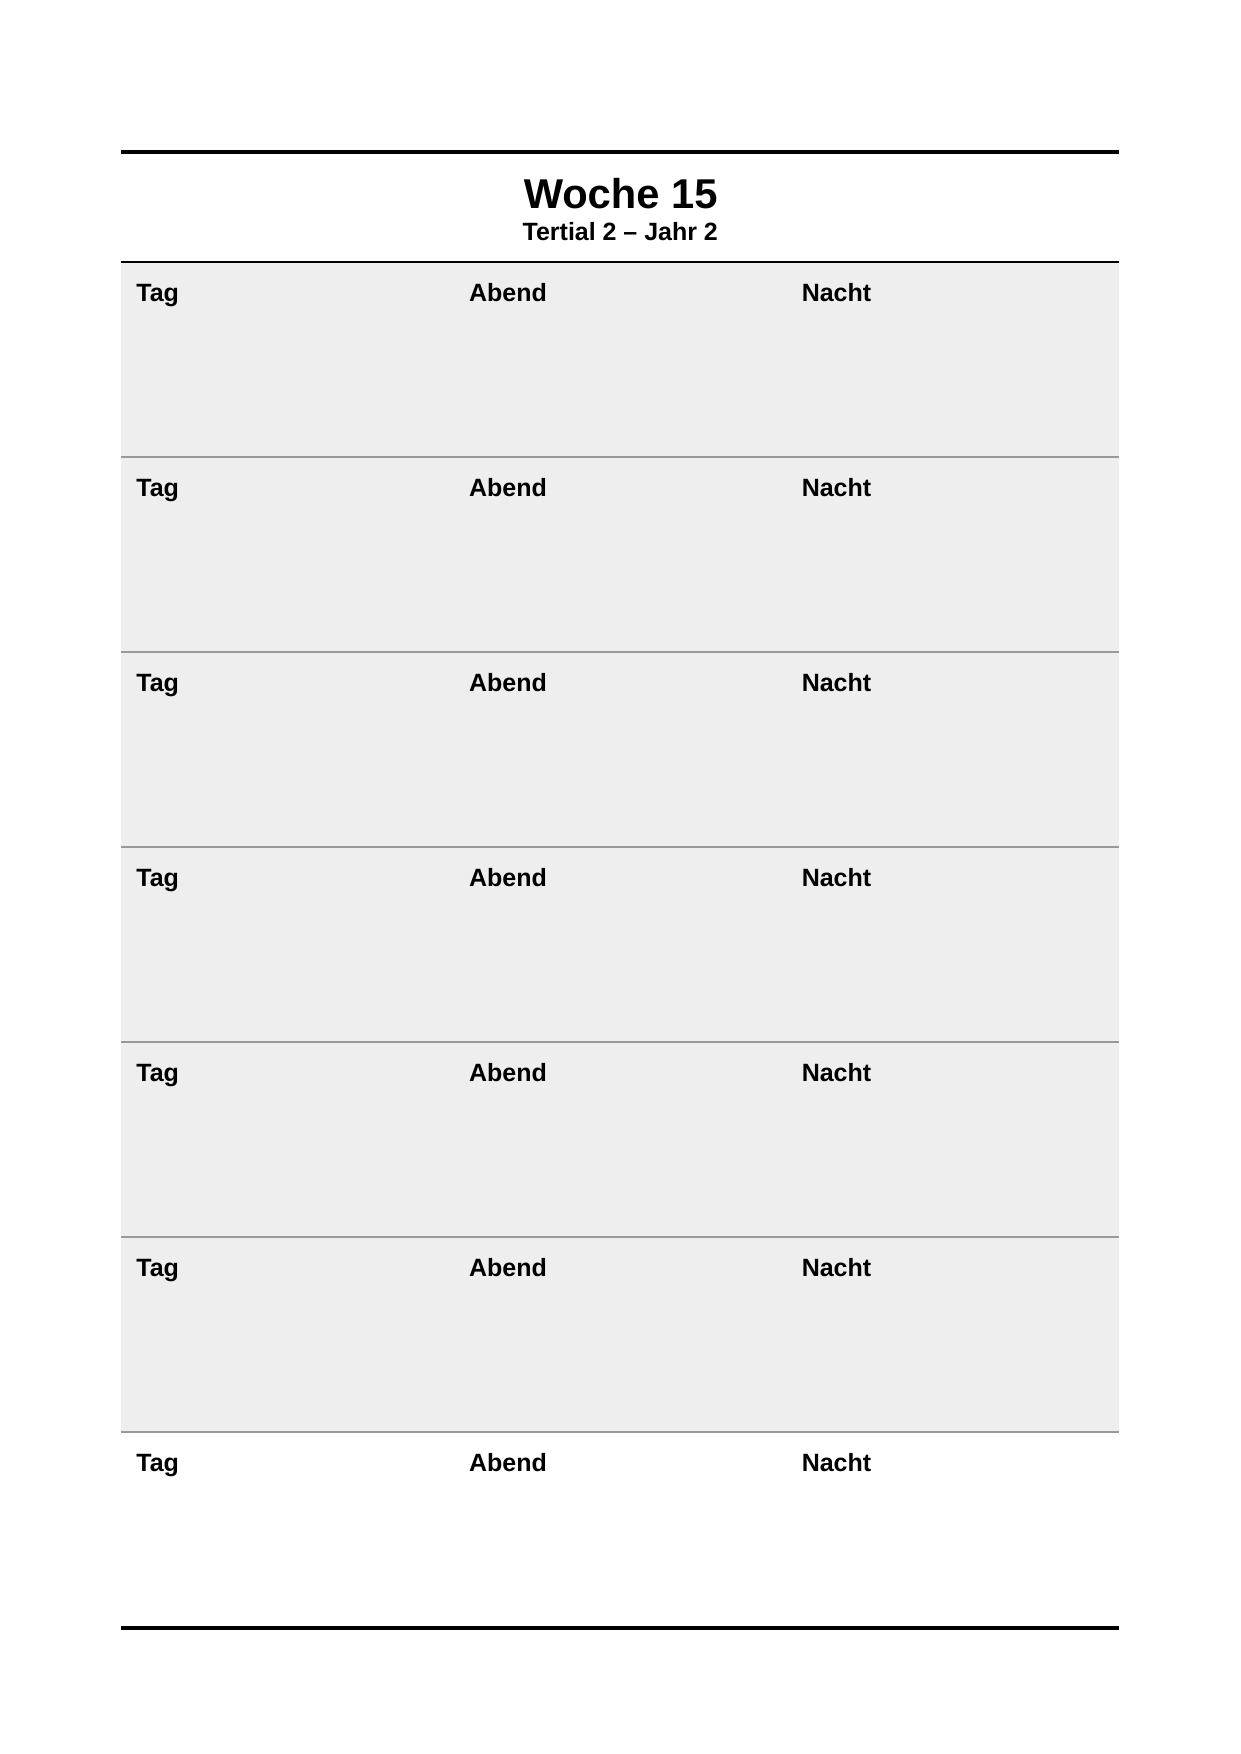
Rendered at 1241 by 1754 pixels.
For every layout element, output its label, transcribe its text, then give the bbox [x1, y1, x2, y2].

table_cell Abend [454, 1238, 787, 1431]
table_cell Nacht [787, 1433, 1119, 1626]
table_header Woche 15 Tertial 2 – Jahr 2 [121, 154, 1119, 261]
table_cell Tag [121, 1043, 454, 1236]
table_cell Nacht [787, 1238, 1119, 1431]
table_cell Tag [121, 458, 454, 651]
table_cell Tag [121, 653, 454, 846]
table_cell Abend [454, 458, 787, 651]
table_cell Abend [454, 263, 787, 456]
table_cell Nacht [787, 653, 1119, 846]
table_cell Nacht [787, 458, 1119, 651]
table_cell Abend [454, 848, 787, 1041]
table_cell Tag [121, 1433, 454, 1626]
table_cell Nacht [787, 848, 1119, 1041]
table_cell Tag [121, 848, 454, 1041]
table_cell Abend [454, 1043, 787, 1236]
table_cell Abend [454, 653, 787, 846]
table_cell Tag [121, 263, 454, 456]
table_cell Tag [121, 1238, 454, 1431]
table_cell Nacht [787, 263, 1119, 456]
table_cell Nacht [787, 1043, 1119, 1236]
table_cell Abend [454, 1433, 787, 1626]
